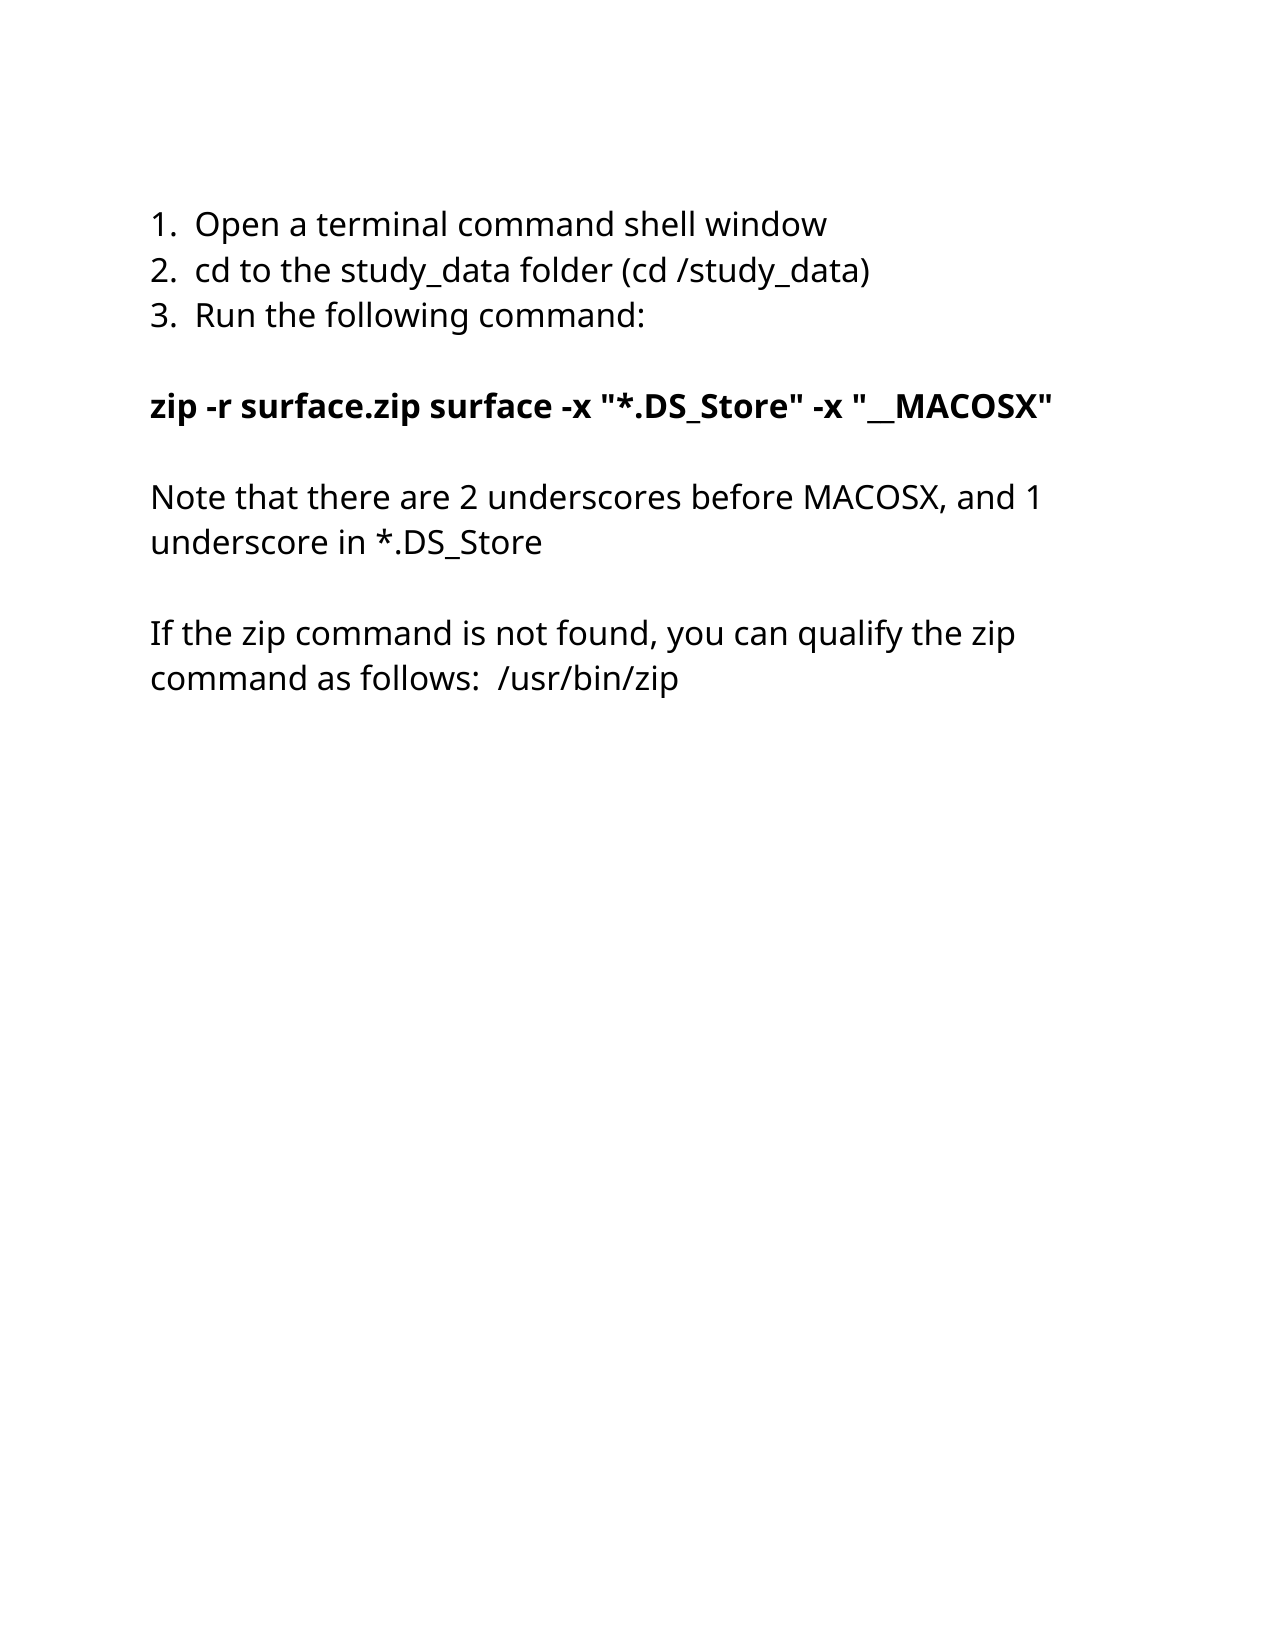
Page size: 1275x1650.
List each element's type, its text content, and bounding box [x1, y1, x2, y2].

list Run the following command: [150, 292, 1125, 337]
list Open a terminal command shell window [150, 201, 1125, 246]
text If the zip command is not found, you can qualify the zip command as follows: /usr/bin/zip [150, 610, 1125, 701]
text zip -r surface.zip surface -x "*.DS_Store" -x "__MACOSX" [150, 383, 1125, 428]
text Note that there are 2 underscores before MACOSX, and 1 underscore in *.DS_Store [150, 473, 1125, 564]
list cd to the study_data folder (cd /study_data) [150, 246, 1125, 292]
